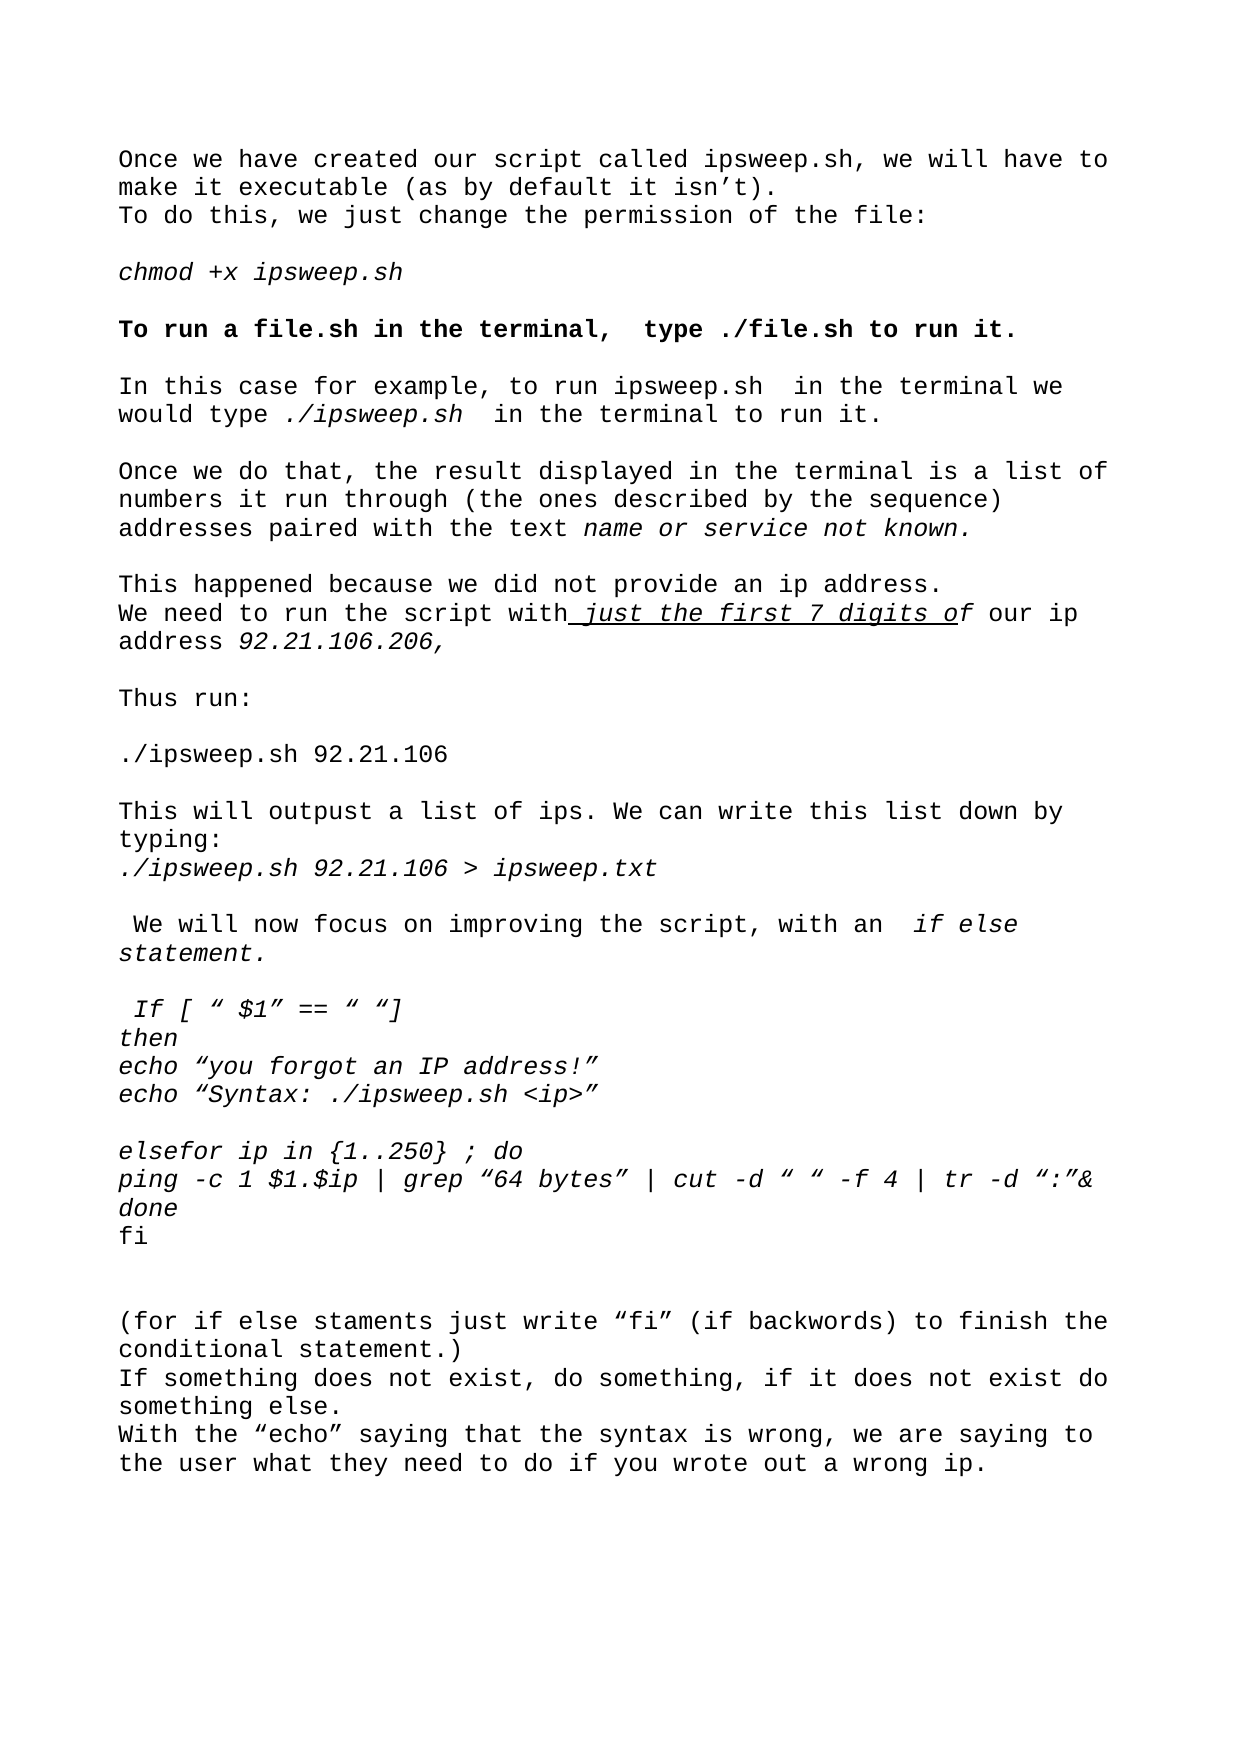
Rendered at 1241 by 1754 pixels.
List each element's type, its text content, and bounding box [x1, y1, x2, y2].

text To run a file.sh in the terminal, type ./file.sh to run it. [118, 317, 1122, 345]
text ping -c 1 $1.$ip | grep “64 bytes” | cut -d “ “ -f 4 | tr -d “:”& [118, 1167, 1122, 1195]
text done [118, 1195, 1122, 1223]
text chmod +x ipsweep.sh [118, 260, 1122, 288]
text echo “you forgot an IP address!” [118, 1053, 1122, 1082]
text With the “echo” saying that the syntax is wrong, we are saying to the user what they need to do if you wrote out a wrong ip. [118, 1422, 1122, 1478]
text We need to run the script with just the first 7 digits of our ip address 92.21.106.206, [118, 600, 1122, 657]
text To do this, we just change the permission of the file: [118, 203, 1122, 231]
text This will outpust a list of ips. We can write this list down by typing: [118, 798, 1122, 855]
text In this case for example, to run ipsweep.sh in the terminal we would type ./ipsweep.sh in the terminal to run it. [118, 373, 1122, 430]
text ./ipsweep.sh 92.21.106 [118, 742, 1122, 770]
text Once we do that, the result displayed in the terminal is a list of numbers it run through (the ones described by the sequence) addresses paired with the text name or service not known. [118, 458, 1122, 543]
text (for if else staments just write “fi” (if backwords) to finish the conditional statement.) [118, 1308, 1122, 1365]
text If something does not exist, do something, if it does not exist do something else. [118, 1365, 1122, 1422]
text This happened because we did not provide an ip address. [118, 572, 1122, 600]
text Once we have created our script called ipsweep.sh, we will have to make it executable (as by default it isn’t). [118, 146, 1122, 203]
text then [118, 1025, 1122, 1053]
text If [ “ $1” == “ “] [118, 997, 1122, 1025]
text echo “Syntax: ./ipsweep.sh <ip>” [118, 1082, 1122, 1110]
text We will now focus on improving the script, with an if else statement. [118, 912, 1122, 968]
text elsefor ip in {1..250} ; do [118, 1138, 1122, 1167]
text fi [118, 1223, 1122, 1252]
text Thus run: [118, 685, 1122, 713]
text ./ipsweep.sh 92.21.106 > ipsweep.txt [118, 855, 1122, 883]
